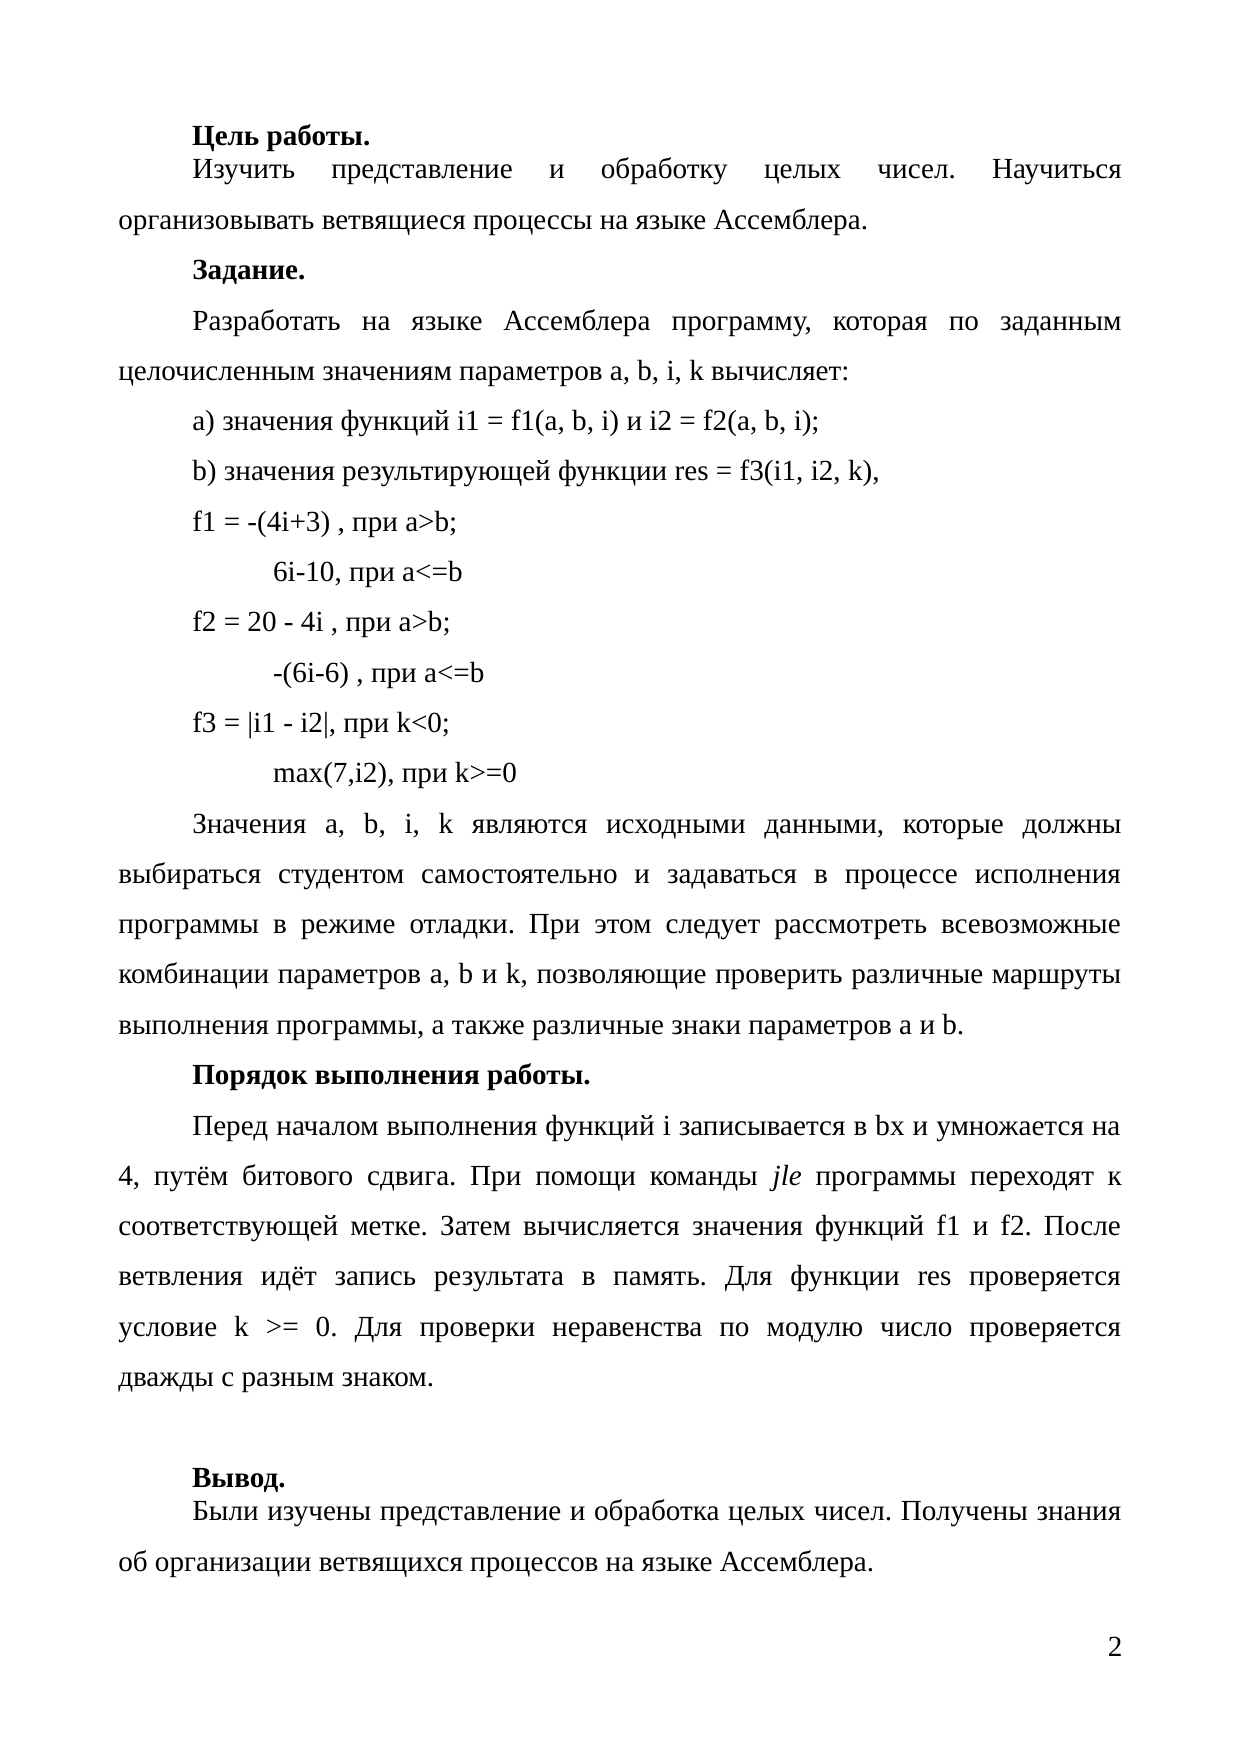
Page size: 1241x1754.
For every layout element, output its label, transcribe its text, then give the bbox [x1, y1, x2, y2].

text Задание. [118, 252, 1122, 286]
text Перед началом выполнения функций i записывается в bx и умножается на 4, путём битового сдвига. При помощи команды jle программы переходят к соответствующей метке. Затем вычисляется значения функций f1 и f2. После ветвления идёт запись результата в память. Для функции res проверяется условие k >= 0. Для проверки неравенства по модулю число проверяется дважды с разным знаком. [118, 1108, 1122, 1393]
text b) значения результирующей функции res = f3(i1, i2, k), [118, 453, 1122, 487]
text Разработать на языке Ассемблера программу, которая по заданным целочисленным значениям параметров a, b, i, k вычисляет: [118, 303, 1122, 386]
text Значения a, b, i, k являются исходными данными, которые должны выбираться студентом самостоятельно и задаваться в процессе исполнения программы в режиме отладки. При этом следует рассмотреть всевозможные комбинации параметров a, b и k, позволяющие проверить различные маршруты выполнения программы, а также различные знаки параметров a и b. [118, 806, 1122, 1041]
text f1 = -(4i+3) , при a>b; [118, 504, 1122, 537]
text f3 = |i1 - i2|, при k<0; [118, 705, 1122, 739]
text Изучить представление и обработку целых чисел. Научиться организовывать ветвящиеся процессы на языке Ассемблера. [118, 152, 1122, 236]
text 6i-10, при a<=b [118, 554, 1122, 588]
subtitle Цель работы. [118, 118, 1122, 152]
text Были изучены представление и обработка целых чисел. Получены знания об организации ветвящихся процессов на языке Ассемблера. [118, 1493, 1122, 1577]
text -(6i-6) , при a<=b [118, 655, 1122, 688]
text max(7,i2), при k>=0 [118, 755, 1122, 789]
text Порядок выполнения работы. [118, 1057, 1122, 1091]
text а) значения функций i1 = f1(a, b, i) и i2 = f2(a, b, i); [118, 403, 1122, 437]
text f2 = 20 - 4i , при a>b; [118, 604, 1122, 638]
subtitle Вывод. [118, 1460, 1122, 1493]
